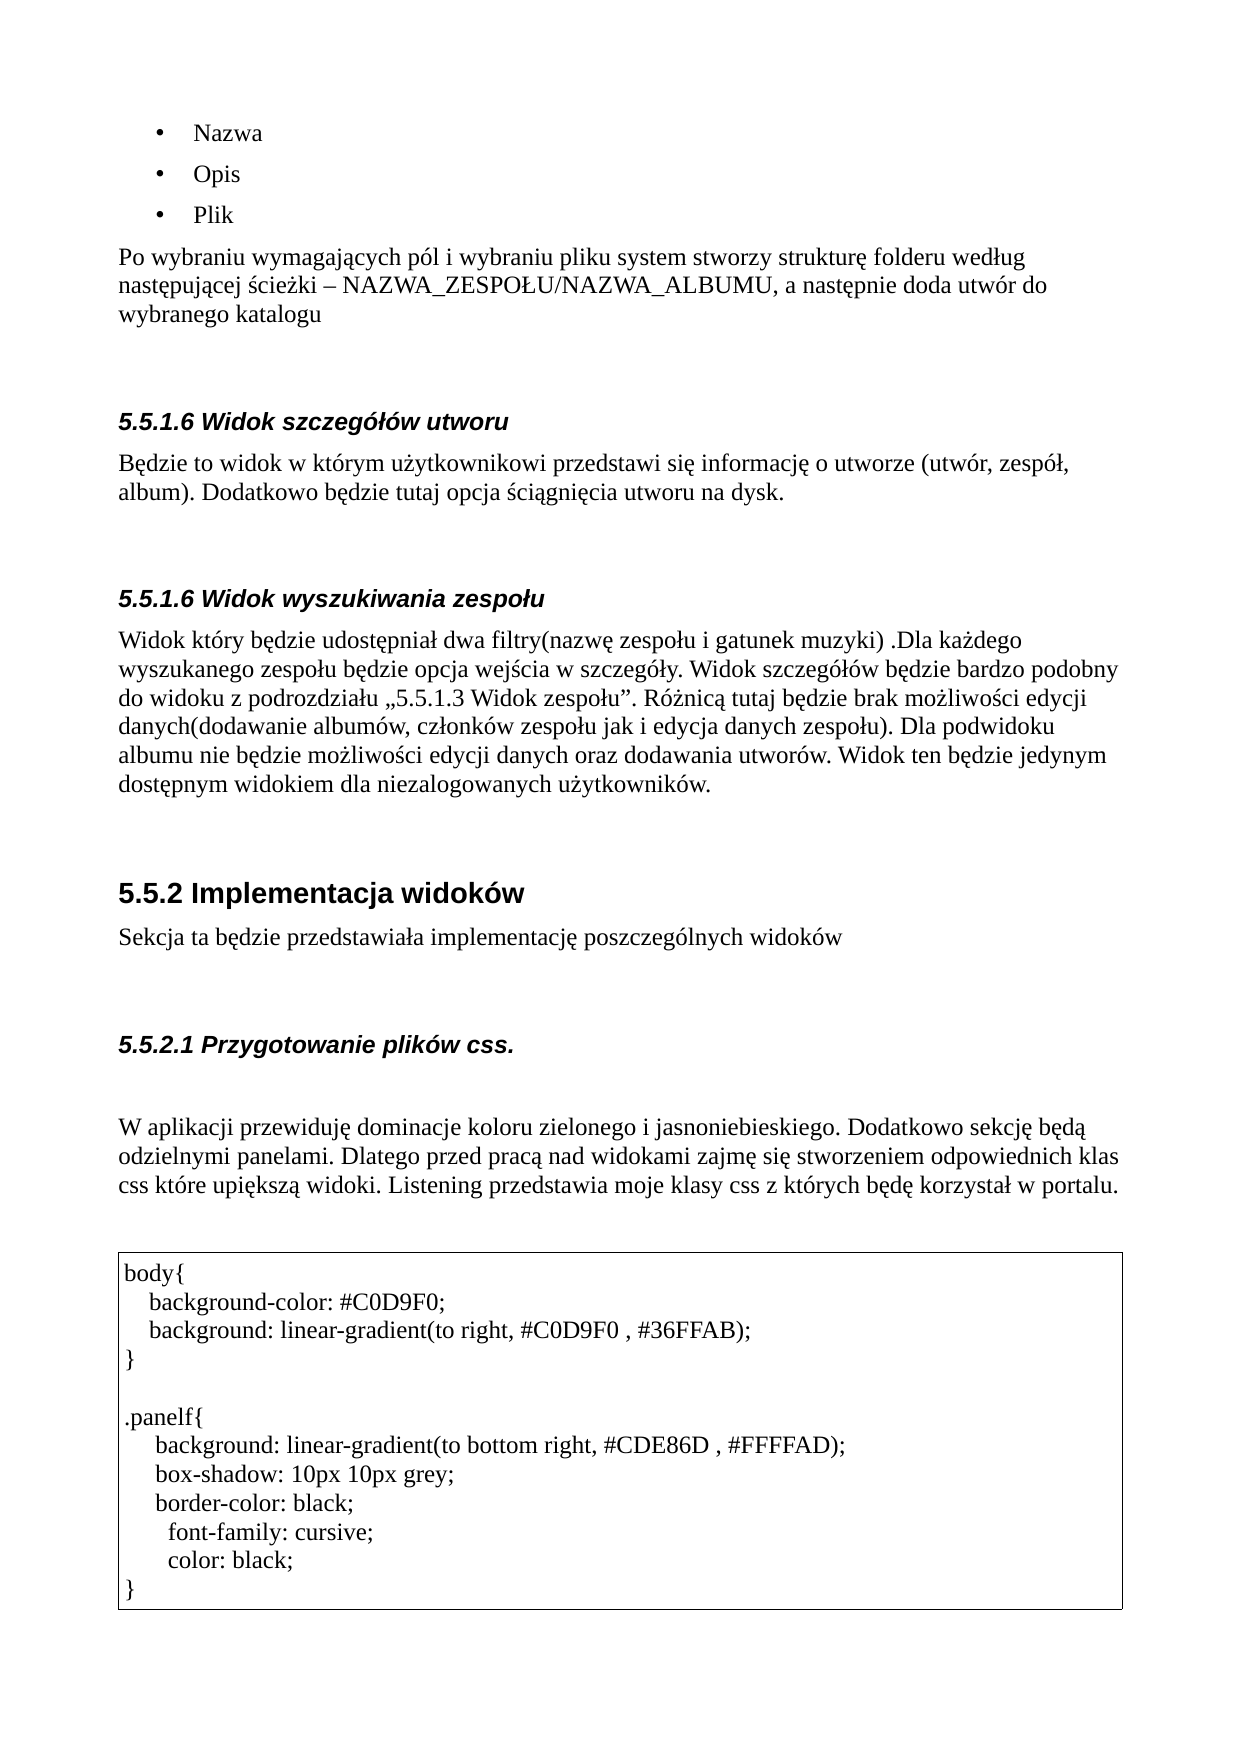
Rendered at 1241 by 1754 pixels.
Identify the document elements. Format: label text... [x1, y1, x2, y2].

subtitle 5.5.2 Implementacja widoków [118, 876, 1122, 910]
text Sekcja ta będzie przedstawiała implementację poszczególnych widoków [118, 922, 1122, 951]
list Plik [156, 201, 1122, 229]
list Opis [156, 159, 1122, 188]
text Będzie to widok w którym użytkownikowi przedstawi się informację o utworze (utwór, zespół, album). Dodatkowo będzie tutaj opcja ściągnięcia utworu na dysk. [118, 448, 1122, 505]
text Widok który będzie udostępniał dwa filtry(nazwę zespołu i gatunek muzyki) .Dla każdego wyszukanego zespołu będzie opcja wejścia w szczegóły. Widok szczegółów będzie bardzo podobny do widoku z podrozdziału „5.5.1.3 Widok zespołu”. Różnicą tutaj będzie brak możliwości edycji danych(dodawanie albumów, członków zespołu jak i edycja danych zespołu). Dla podwidoku albumu nie będzie możliwości edycji danych oraz dodawania utworów. Widok ten będzie jedynym dostępnym widokiem dla niezalogowanych użytkowników. [118, 625, 1122, 798]
subtitle 5.5.1.6 Widok szczegółów utworu [118, 407, 1122, 435]
subtitle 5.5.1.6 Widok wyszukiwania zespołu [118, 584, 1122, 613]
text Po wybraniu wymagających pól i wybraniu pliku system stworzy strukturę folderu według następującej ścieżki – NAZWA_ZESPOŁU/NAZWA_ALBUMU, a następnie doda utwór do wybranego katalogu [118, 242, 1122, 328]
subtitle 5.5.2.1 Przygotowanie plików css. [118, 1030, 1122, 1058]
table_header body{ background-color: #C0D9F0; background: linear-gradient(to right, #C0D9F0 , #36FFAB); } .panelf{ background: linear-gradient(to bottom right, #CDE86D , #FFFFAD); box-shadow: 10px 10px grey; border-color: black; font-family: cursive; color: black; } [119, 1253, 1122, 1609]
text W aplikacji przewiduję dominacje koloru zielonego i jasnoniebieskiego. Dodatkowo sekcję będą odzielnymi panelami. Dlatego przed pracą nad widokami zajmę się stworzeniem odpowiednich klas css które upiększą widoki. Listening przedstawia moje klasy css z których będę korzystał w portalu. [118, 1112, 1122, 1198]
list Nazwa [156, 118, 1122, 147]
